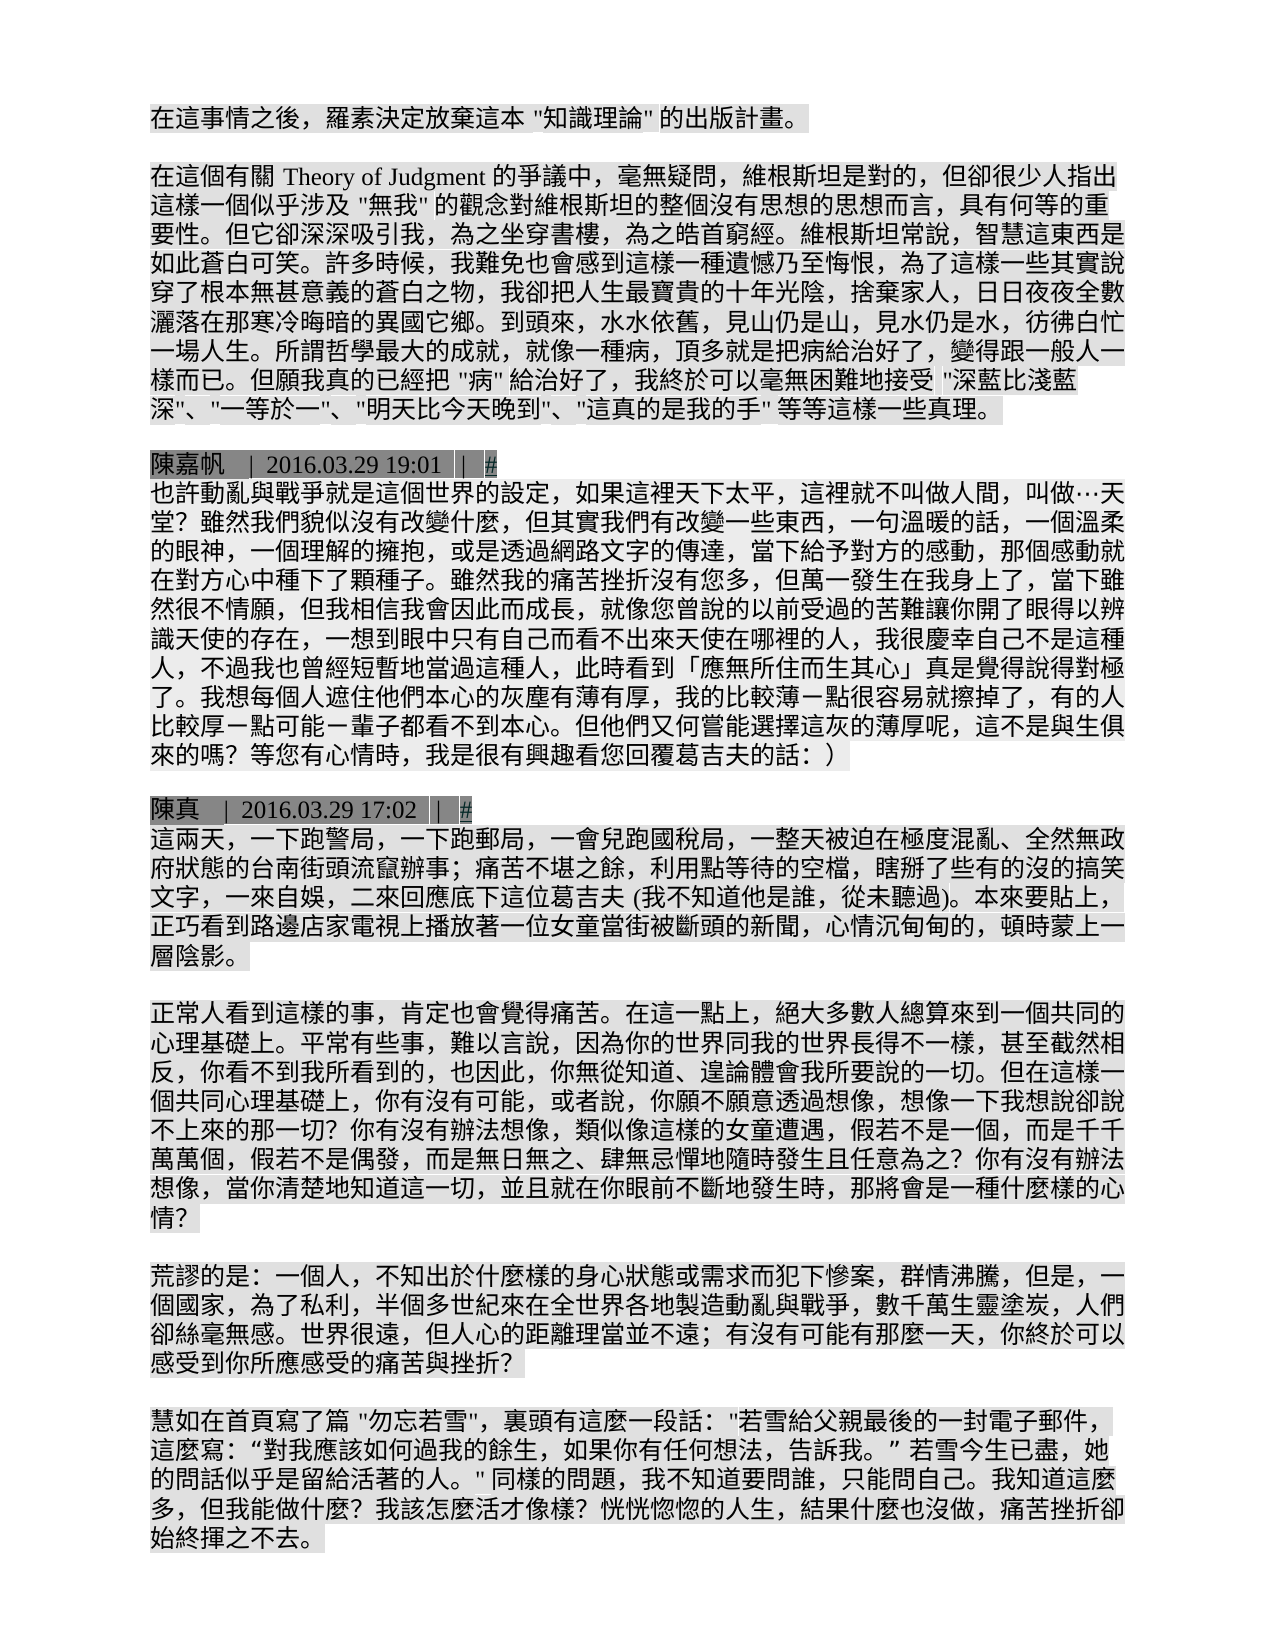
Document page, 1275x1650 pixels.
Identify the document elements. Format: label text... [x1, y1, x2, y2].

text 陳真 | 2016.03.29 17:02 | # [150, 796, 1125, 825]
text "應無所住，而生其心"，這話的意思應該比較接近 "菩提本無樹，明鏡亦非台，本來無一物，何處惹塵埃。" 既然什麼也不是，哪來塵埃需要拂拭？一個人，如果整天忙著求道求智慧，在我看來是不太妙的事，不但自尋煩惱，而且恐怕只會越求離道越遠。 有個好朋友，求道之心異常旺盛，但她把我錯看成像林義雄那樣一種 "有智慧之人"，於是經常很虔誠地問我種種在我看來非常無聊無謂的大道理。不管我怎麼瞎掰胡扯，她好像都能從中自行領悟出深邃的智慧。有一回，我實在被問得煩了，當她問我平常如何閱讀報紙以便增長智慧時，我說，"看報紙就看報紙，哪有什麼特別的方法？打開報紙，如果沒有什麼好東西可看，那就看看有沒有哪個王八蛋終於翹辮子了，嘿嘿嘿。" 說完，我自己都笑了，聾子也聽得出來我在瞎掰。但是，想不到她依然若有所悟，露出佩服的神情。我說妳悟出了什麼？她說，原來我們讀報紙時應該關心眾人的生死課題。我聽了很無言，但不敢再多說，因為我怕我若反駁或否認，她說不定又會悟出更驚人的道理。 差不多20年前，有人請我去某個深山裏頭演講，好像是一座什麼寺廟，我沒記住寺廟名稱；東道主是人稱大師的一位和尚，但我也沒記住他的法號。那是個很隆重的小型演講，聽眾好像也有一些大師，例如大學校長之類。我的講題是有關維根斯坦，那時候沒什麼專業程度，講得很爛。但我發現，不管我講得多麼幼稚可笑，住持大師好像也都能從中幫我提煉出許多深沉的智慧，但我其實根本就沒有那個意思。 那天，我穿著一件像內衣那樣的T恤，揹一個破損得很厲害的背包，就像一般大學生那樣的穿著。但是，大師卻依然能夠從我的穿著公開指出我高深非凡的智慧。但我之所以那樣穿，原因無它，就只是因為天氣實在很熱；而且，我在台居無定所，像個流浪漢，出門在外，衣著自然是盡量簡便涼爽為宜，大師竟然也能從中領悟出我非凡的智慧，真是令我百口莫辯。我想，那天我如果打赤膊穿內褲演講，搞不好智慧境界又更高了。 任何對我的描述，不管好評惡評，我都覺得渾身不自在，就像貼標籤那樣，不管是好標籤或壞標籤，畢竟都是一種標籤。重點是，標籤要貼哪？貼在一團空氣上嗎？一個人，如果他真的覺得自己只是一個灑落地面無足輕重的小雨滴，你要把標籤往哪貼？ 我並不是故意要把自己說成像六祖惠能那樣一種 "本來無一物，何處惹塵埃" 的境界，我還不至於卑鄙齷齪到如此虛榮的地步。我很喜歡惠能，對之仰慕甚深，但我絲毫無意向他看齊；我從不求道，我甚至對自己不抱任何期望。 仍然還是那些老話：一個人事物，如果沒有意義，那就是沒有意義，而不是把 "沒有意義" 給裝神弄鬼地裝扮成彷彿更加高人一等的非凡意義。如果有人藉著這樣一種裝神弄鬼來高人一等，在我看來，可以說是人性中最可鄙可笑的一種虛榮。 沒有人需要去在乎一滴雨水究竟飄浮雲上還是灑落地面。一個人，當他真的相信自己什麼也不是，根本無足輕重時，那他其實就跟空氣一樣無所不在了。你要怎麼給空氣貼標籤？ 聽起來，好像很無私無我。但我總覺得，"我" 才是一切意義的源頭，萬物的開端。記得我曾透過描述梭羅，寫過很多篇有關歌頌 "我我我" 的文章，例如有一篇好像就叫做 "一個重劑量的我我我"。三個 "我" 還不夠，我在立報的 "哈巴狗電台" 專欄的第一篇文章，文章標題開宗明義就叫做 "我我我我我我我"，天啊，這麼多我，七個我字，簡直是把 "我" 的重要性給抬舉到極致了。我甚至願意承認自己在哲學上是一個 "唯我主義者"(solipsist)，簡單說就是："我" 是萬事萬物的中心，一切意義的來源；沒有 "我"，根本無從認識世界。 我同樣也把維根斯坦解讀成一個宗教性的唯我主義者。主流解讀方式當然大多不是如此，不過我相信自己是對的。維根斯坦雖然寫了幾千萬字哲學筆記，其實懂了其一就等於懂了全部，翻來覆去不外都只是圍繞某個主題，非常容易理解其結論 (那就是沒有結論)，非常容易理解其思想 (用他自己的話來說就是沒有思想)，但究竟這個沒有結論的結論以及這些沒有思想的思想如何而來，要理解它倒也不難，只是需要相關專業知識，哲學外行人是不可能看得懂的，就算圈內人，能懂的恐怕也極其有限。 一會兒說唯我獨尊，說 "我" 是宇宙萬物的中心，一會又說什麼小雨滴，"我" 根本不重要，甚至如維根斯坦所論證，"我" 根本不存在，這樣是不是有點精神錯亂？一下說 "我" 是唯一重要，一下又說 "我" 根本不存在。對此，恐怕得從他生前唯一出版的一本小書 "Tractatus" 的 5.54-5.5423說起。好奇的人請自行查閱，這裏有Tractatus全書內容： https://www.gutenberg.org/files/5740/5740-pdf.pdf 5.54-5.5423短短幾行字，耗費我十年光陰。這大概是我這一生投注最多心力的幾行字了。不過，通俗文字大概也只能講到這裏，沒法再往下講了。5.54-5.5423倒是有些趣聞，常為後世一般大眾所傳述，不妨說來給大家解解悶。故事是這樣： 維根斯坦當年是羅素的學生，但他卻在 Tractatus 的5.54-5.5423裏頭批評了羅素的一個理論叫做 "Theory of Judgment"。這個理論的思想源頭，源自為羅素贏得舉世聲望的一本鉅著 "數學的原理"。羅素緊接著又有第二本哲學鉅著即將出版，是有關知識理論，都已經寫好了，書中準備進一步闡釋這個理論。不料，維根斯坦卻寫信反駁，指出 Theory of Judgment 的錯誤。羅素很挫折，回信給維根斯坦說他聽了之後，感覺整個人崩潰了(paralysed)。羅素同時也寫信給其他朋友，表達挫折。 在一封羅素寫給他的 (好像是女)朋友的信裏頭，羅素如此說道： 維根斯坦最近指出我的某個理論有誤。你知道，他這個人講話很霸道，就像俄國沙皇在下命令那樣。不過，話說回來，假若我的想法真的有誤，那其實也沒啥大不了。重點是，我聽不太懂他在說什麼；讓我很痛苦的是，我偏偏又相信他一定是對的，他一定是看見了一些我看不見的東西。 多年後，羅素回憶起這段往事時繼續說道：經過維根斯坦這樣一個批評，讓我完全喪失繼續從事哲學研究特別是研究 "邏輯哲學" 的信心，我甚至懷疑起自己過去以來所寫的一切。 在這事情之後，羅素決定放棄這本 "知識理論" 的出版計畫。 在這個有關 Theory of Judgment 的爭議中，毫無疑問，維根斯坦是對的，但卻很少人指出這樣一個似乎涉及 "無我" 的觀念對維根斯坦的整個沒有思想的思想而言，具有何等的重要性。但它卻深深吸引我，為之坐穿書樓，為之皓首窮經。維根斯坦常說，智慧這東西是如此蒼白可笑。許多時候，我難免也會感到這樣一種遺憾乃至悔恨，為了這樣一些其實說穿了根本無甚意義的蒼白之物，我卻把人生最寶貴的十年光陰，捨棄家人，日日夜夜全數灑落在那寒冷晦暗的異國它鄉。到頭來，水水依舊，見山仍是山，見水仍是水，彷彿白忙一場人生。所謂哲學最大的成就，就像一種病，頂多就是把病給治好了，變得跟一般人一樣而已。但願我真的已經把 "病" 給治好了，我終於可以毫無困難地接受 "深藍比淺藍深"、"一等於一"、"明天比今天晚到"、"這真的是我的手" 等等這樣一些真理。 [150, 75, 1125, 425]
text 也許動亂與戰爭就是這個世界的設定，如果這裡天下太平，這裡就不叫做人間，叫做⋯天堂？雖然我們貌似沒有改變什麼，但其實我們有改變一些東西，一句溫暖的話，一個溫柔的眼神，一個理解的擁抱，或是透過網路文字的傳達，當下給予對方的感動，那個感動就在對方心中種下了顆種子。雖然我的痛苦挫折沒有您多，但萬一發生在我身上了，當下雖然很不情願，但我相信我會因此而成長，就像您曾說的以前受過的苦難讓你開了眼得以辨識天使的存在，一想到眼中只有自己而看不出來天使在哪裡的人，我很慶幸自己不是這種人，不過我也曾經短暫地當過這種人，此時看到「應無所住而生其心」真是覺得說得對極了。我想每個人遮住他們本心的灰塵有薄有厚，我的比較薄ㄧ點很容易就擦掉了，有的人比較厚ㄧ點可能ㄧ輩子都看不到本心。但他們又何嘗能選擇這灰的薄厚呢，這不是與生俱來的嗎？等您有心情時，我是很有興趣看您回覆葛吉夫的話：） [150, 479, 1125, 771]
text 陳嘉帆 | 2016.03.29 19:01 | # [150, 450, 1125, 479]
text 這兩天，一下跑警局，一下跑郵局，一會兒跑國稅局，一整天被迫在極度混亂、全然無政府狀態的台南街頭流竄辦事；痛苦不堪之餘，利用點等待的空檔，瞎掰了些有的沒的搞笑文字，一來自娛，二來回應底下這位葛吉夫 (我不知道他是誰，從未聽過)。本來要貼上，正巧看到路邊店家電視上播放著一位女童當街被斷頭的新聞，心情沉甸甸的，頓時蒙上一層陰影。 正常人看到這樣的事，肯定也會覺得痛苦。在這一點上，絕大多數人總算來到一個共同的心理基礎上。平常有些事，難以言說，因為你的世界同我的世界長得不一樣，甚至截然相反，你看不到我所看到的，也因此，你無從知道、遑論體會我所要說的一切。但在這樣一個共同心理基礎上，你有沒有可能，或者說，你願不願意透過想像，想像一下我想說卻說不上來的那一切？你有沒有辦法想像，類似像這樣的女童遭遇，假若不是一個，而是千千萬萬個，假若不是偶發，而是無日無之、肆無忌憚地隨時發生且任意為之？你有沒有辦法想像，當你清楚地知道這一切，並且就在你眼前不斷地發生時，那將會是一種什麼樣的心情？ 荒謬的是：一個人，不知出於什麼樣的身心狀態或需求而犯下慘案，群情沸騰，但是，一個國家，為了私利，半個多世紀來在全世界各地製造動亂與戰爭，數千萬生靈塗炭，人們卻絲毫無感。世界很遠，但人心的距離理當並不遠；有沒有可能有那麼一天，你終於可以感受到你所應感受的痛苦與挫折？ 慧如在首頁寫了篇 "勿忘若雪"，裏頭有這麼一段話："若雪給父親最後的一封電子郵件，這麼寫：“對我應該如何過我的餘生，如果你有任何想法，告訴我。” 若雪今生已盡，她的問話似乎是留給活著的人。" 同樣的問題，我不知道要問誰，只能問自己。我知道這麼多，但我能做什麼？我該怎麼活才像樣？恍恍惚惚的人生，結果什麼也沒做，痛苦挫折卻始終揮之不去。 [150, 825, 1125, 1553]
